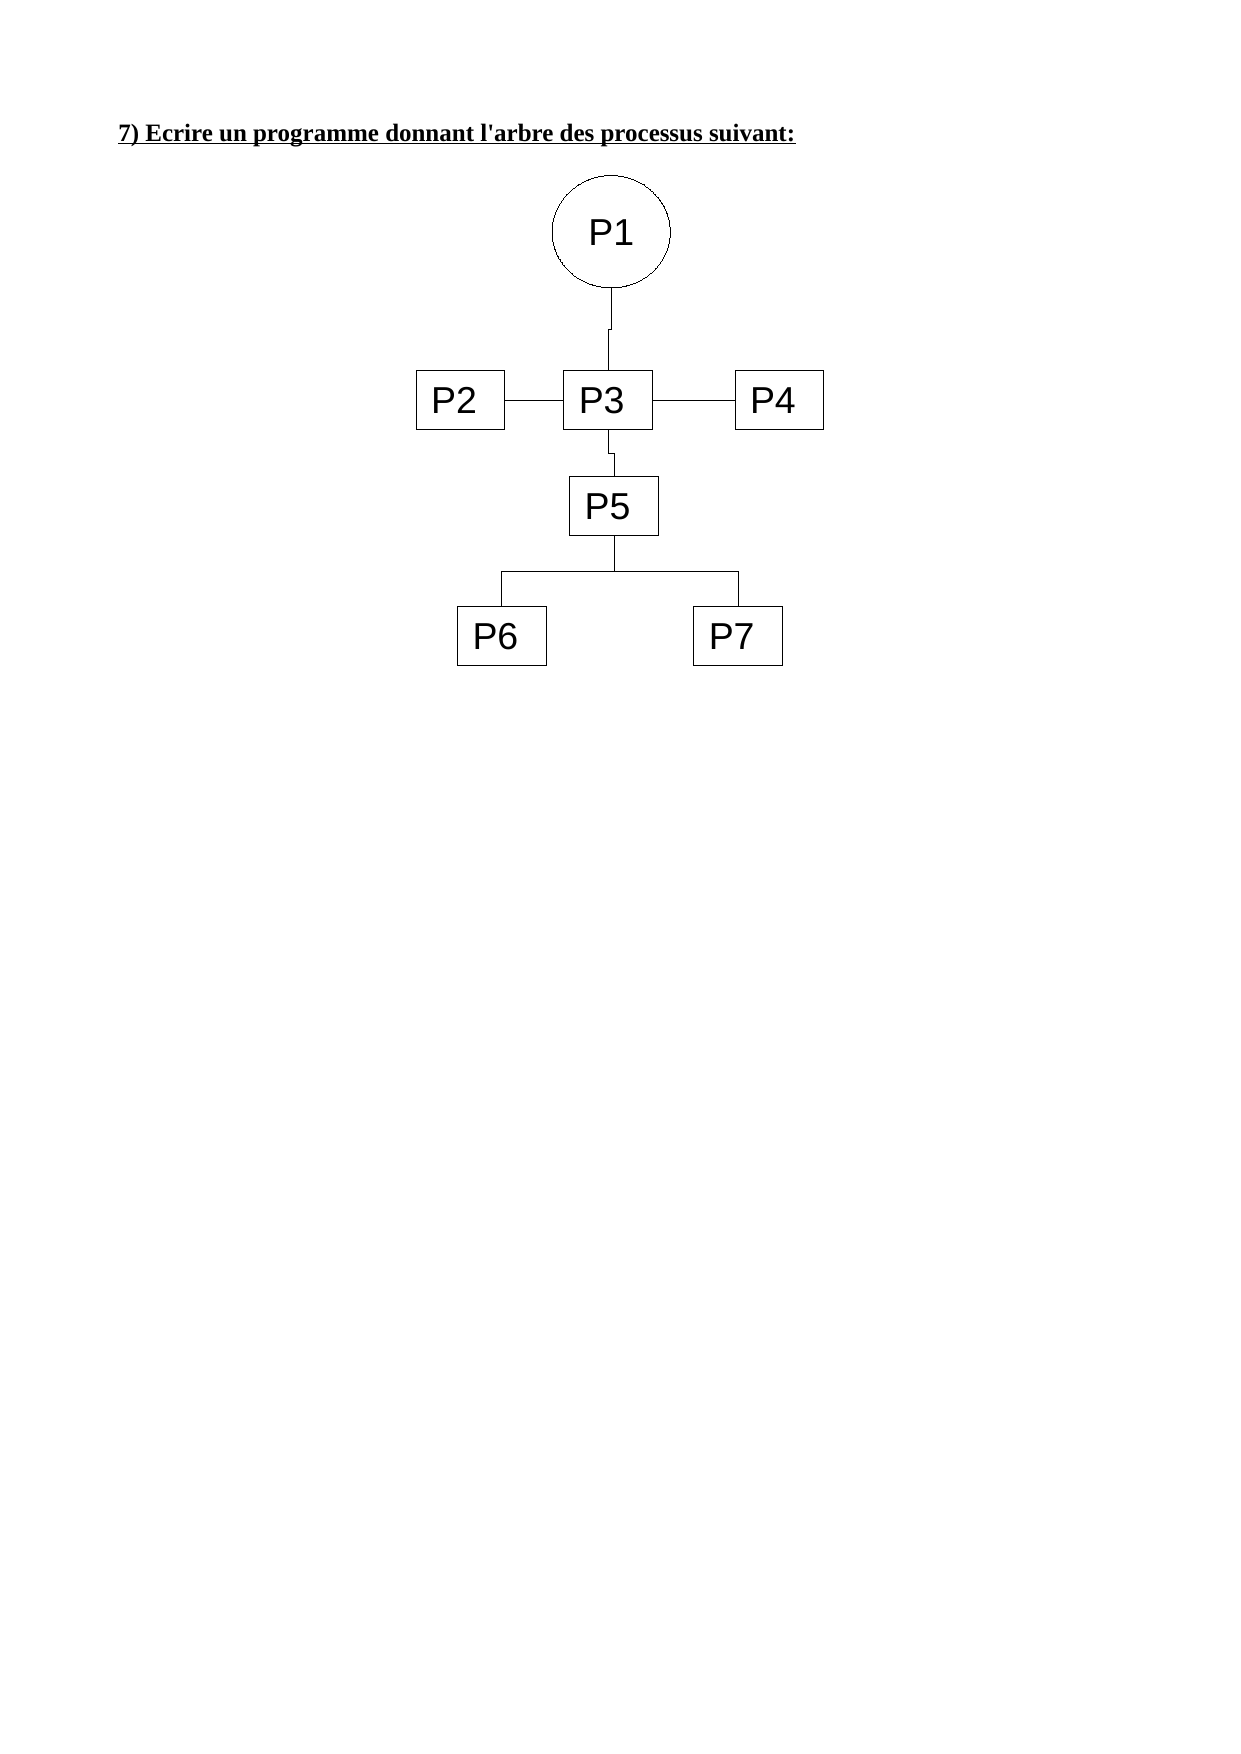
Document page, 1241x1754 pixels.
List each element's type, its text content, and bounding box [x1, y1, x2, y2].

text 7) Ecrire un programme donnant l'arbre des processus suivant: [118, 118, 1122, 147]
